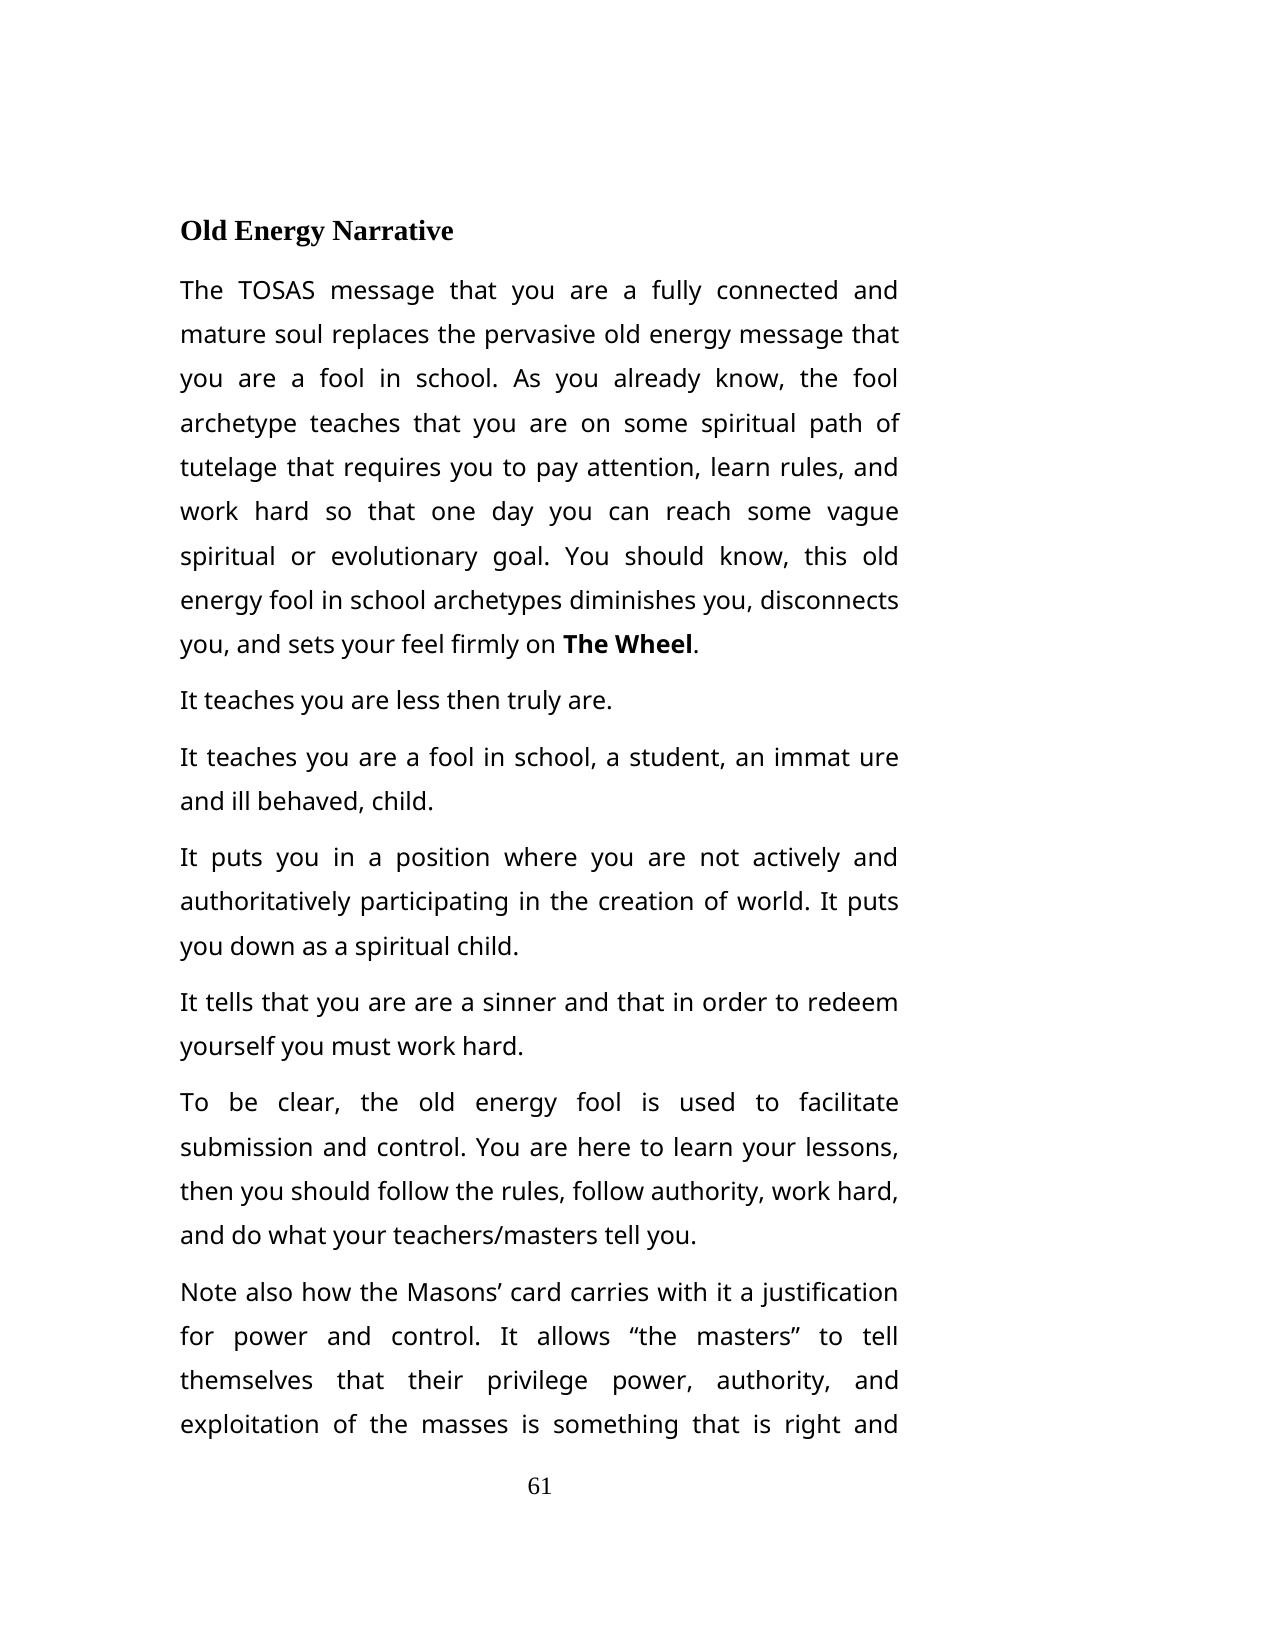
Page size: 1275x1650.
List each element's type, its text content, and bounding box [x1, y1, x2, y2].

text It puts you in a position where you are not actively and authoritatively participating in the creation of world. It puts you down as a spiritual child. [180, 840, 900, 962]
text Note also how the Masons’ card carries with it a justification for power and control. It allows “the masters” to tell themselves that their privilege power, authority, and exploitation of the masses is something that is right and [180, 1274, 900, 1441]
subtitle Old Energy Narrative [180, 213, 900, 247]
text It tells that you are are a sinner and that in order to redeem yourself you must work hard. [180, 984, 900, 1063]
text It teaches you are less then truly are. [180, 683, 900, 717]
text To be clear, the old energy fool is used to facilitate submission and control. You are here to learn your lessons, then you should follow the rules, follow authority, work hard, and do what your teachers/masters tell you. [180, 1085, 900, 1252]
text It teaches you are a fool in school, a student, an immat ure and ill behaved, child. [180, 739, 900, 818]
text The TOSAS message that you are a fully connected and mature soul replaces the pervasive old energy message that you are a fool in school. As you already know, the fool archetype teaches that you are on some spiritual path of tutelage that requires you to pay attention, learn rules, and work hard so that one day you can reach some vague spiritual or evolutionary goal. You should know, this old energy fool in school archetypes diminishes you, disconnects you, and sets your feel firmly on The Wheel. [180, 273, 900, 661]
